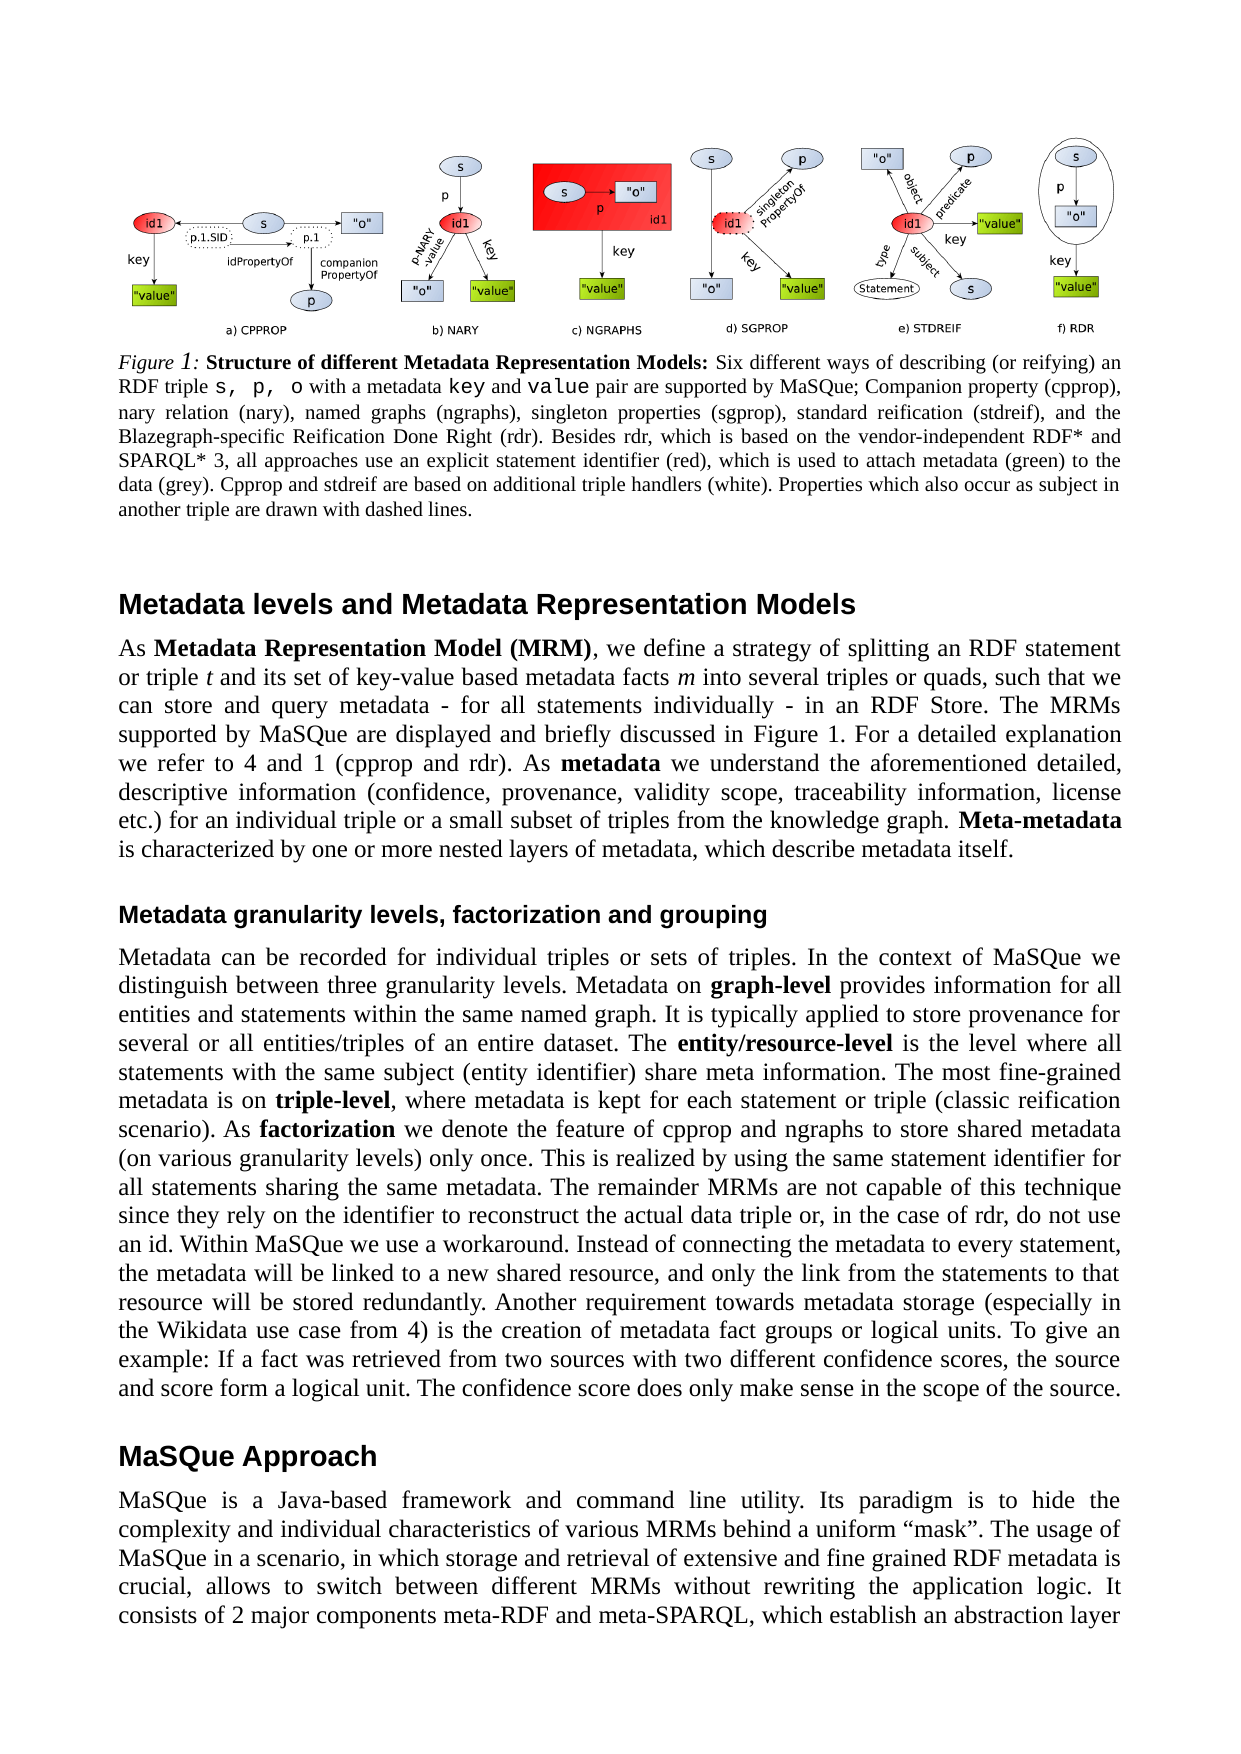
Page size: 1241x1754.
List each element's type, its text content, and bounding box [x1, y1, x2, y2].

text MaSQue is a Java-based framework and command line utility. Its paradigm is to hide the complexity and individual characteristics of various MRMs behind a uniform “mask”. The usage of MaSQue in a scenario, in which storage and retrieval of extensive and fine grained RDF metadata is crucial, allows to switch between different MRMs without rewriting the application logic. It consists of 2 major components meta-RDF and meta-SPARQL, which establish an abstraction layer [118, 1485, 1122, 1629]
picture [118, 130, 1123, 346]
subtitle Metadata granularity levels, factorization and grouping [118, 900, 1122, 929]
text Figure 1: Structure of different Metadata Representation Models: Six different ways of describing (or reifying) an RDF triple s, p, o with a metadata key and value pair are supported by MaSQue; Companion property (cpprop), nary relation (nary), named graphs (ngraphs), singleton properties (sgprop), standard reification (stdreif), and the Blazegraph-specific Reification Done Right (rdr). Besides rdr, which is based on the vendor-independent RDF* and SPARQL* 3, all approaches use an explicit statement identifier (red), which is used to attach metadata (green) to the data (grey). Cpprop and stdreif are based on additional triple handlers (white). Properties which also occur as subject in another triple are drawn with dashed lines. [118, 346, 1122, 521]
text As Metadata Representation Model (MRM), we define a strategy of splitting an RDF statement or triple t and its set of key-value based metadata facts m into several triples or quads, such that we can store and query metadata - for all statements individually - in an RDF Store. The MRMs supported by MaSQue are displayed and briefly discussed in Figure 1. For a detailed explanation we refer to 4 and 1 (cpprop and rdr). As metadata we understand the aforementioned detailed, descriptive information (confidence, provenance, validity scope, traceability information, license etc.) for an individual triple or a small subset of triples from the knowledge graph. Meta-metadata is characterized by one or more nested layers of metadata, which describe metadata itself. [118, 633, 1122, 863]
subtitle MaSQue Approach [118, 1439, 1122, 1473]
subtitle Metadata levels and Metadata Representation Models [118, 587, 1122, 620]
text Metadata can be recorded for individual triples or sets of triples. In the context of MaSQue we distinguish between three granularity levels. Metadata on graph-level provides information for all entities and statements within the same named graph. It is typically applied to store provenance for several or all entities/triples of an entire dataset. The entity/resource-level is the level where all statements with the same subject (entity identifier) share meta information. The most fine-grained metadata is on triple-level, where metadata is kept for each statement or triple (classic reification scenario). As factorization we denote the feature of cpprop and ngraphs to store shared metadata (on various granularity levels) only once. This is realized by using the same statement identifier for all statements sharing the same metadata. The remainder MRMs are not capable of this technique since they rely on the identifier to reconstruct the actual data triple or, in the case of rdr, do not use an id. Within MaSQue we use a workaround. Instead of connecting the metadata to every statement, the metadata will be linked to a new shared resource, and only the link from the statements to that resource will be stored redundantly. Another requirement towards metadata storage (especially in the Wikidata use case from 4) is the creation of metadata fact groups or logical units. To give an example: If a fact was retrieved from two sources with two different confidence scores, the source and score form a logical unit. The confidence score does only make sense in the scope of the source. [118, 942, 1122, 1402]
